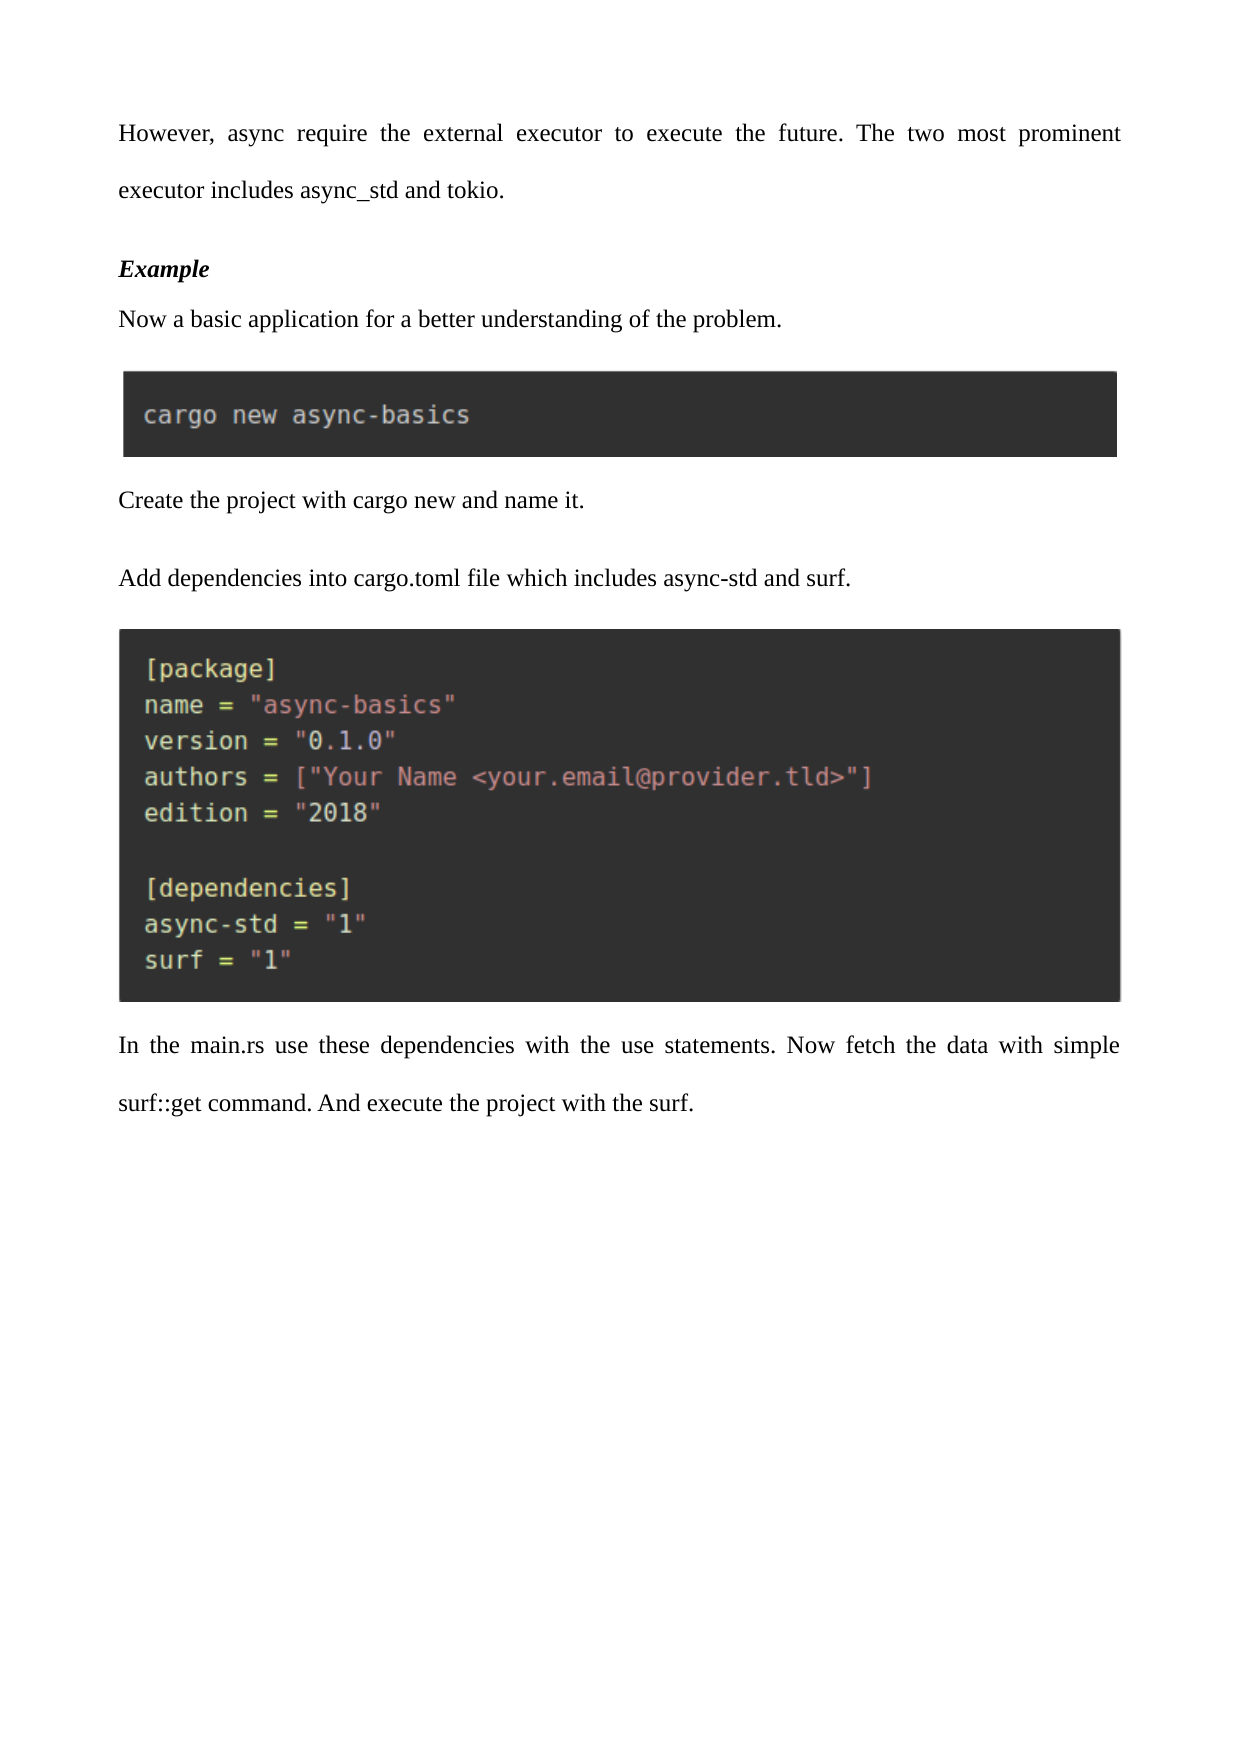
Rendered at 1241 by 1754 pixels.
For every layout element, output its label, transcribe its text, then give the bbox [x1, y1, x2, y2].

subtitle Example [118, 254, 1122, 283]
picture [118, 629, 1122, 1002]
text Create the project with cargo new and name it. [118, 382, 1122, 514]
picture [123, 370, 1117, 457]
text Now a basic application for a better understanding of the problem. [118, 304, 1122, 332]
text In the main.rs use these dependencies with the use statements. Now fetch the data with simple surf::get command. And execute the project with the surf. [118, 1002, 1122, 1117]
text Add dependencies into cargo.toml file which includes async-std and surf. [118, 563, 1122, 592]
text However, async require the external executor to execute the future. The two most prominent executor includes async_std and tokio. [118, 118, 1122, 204]
